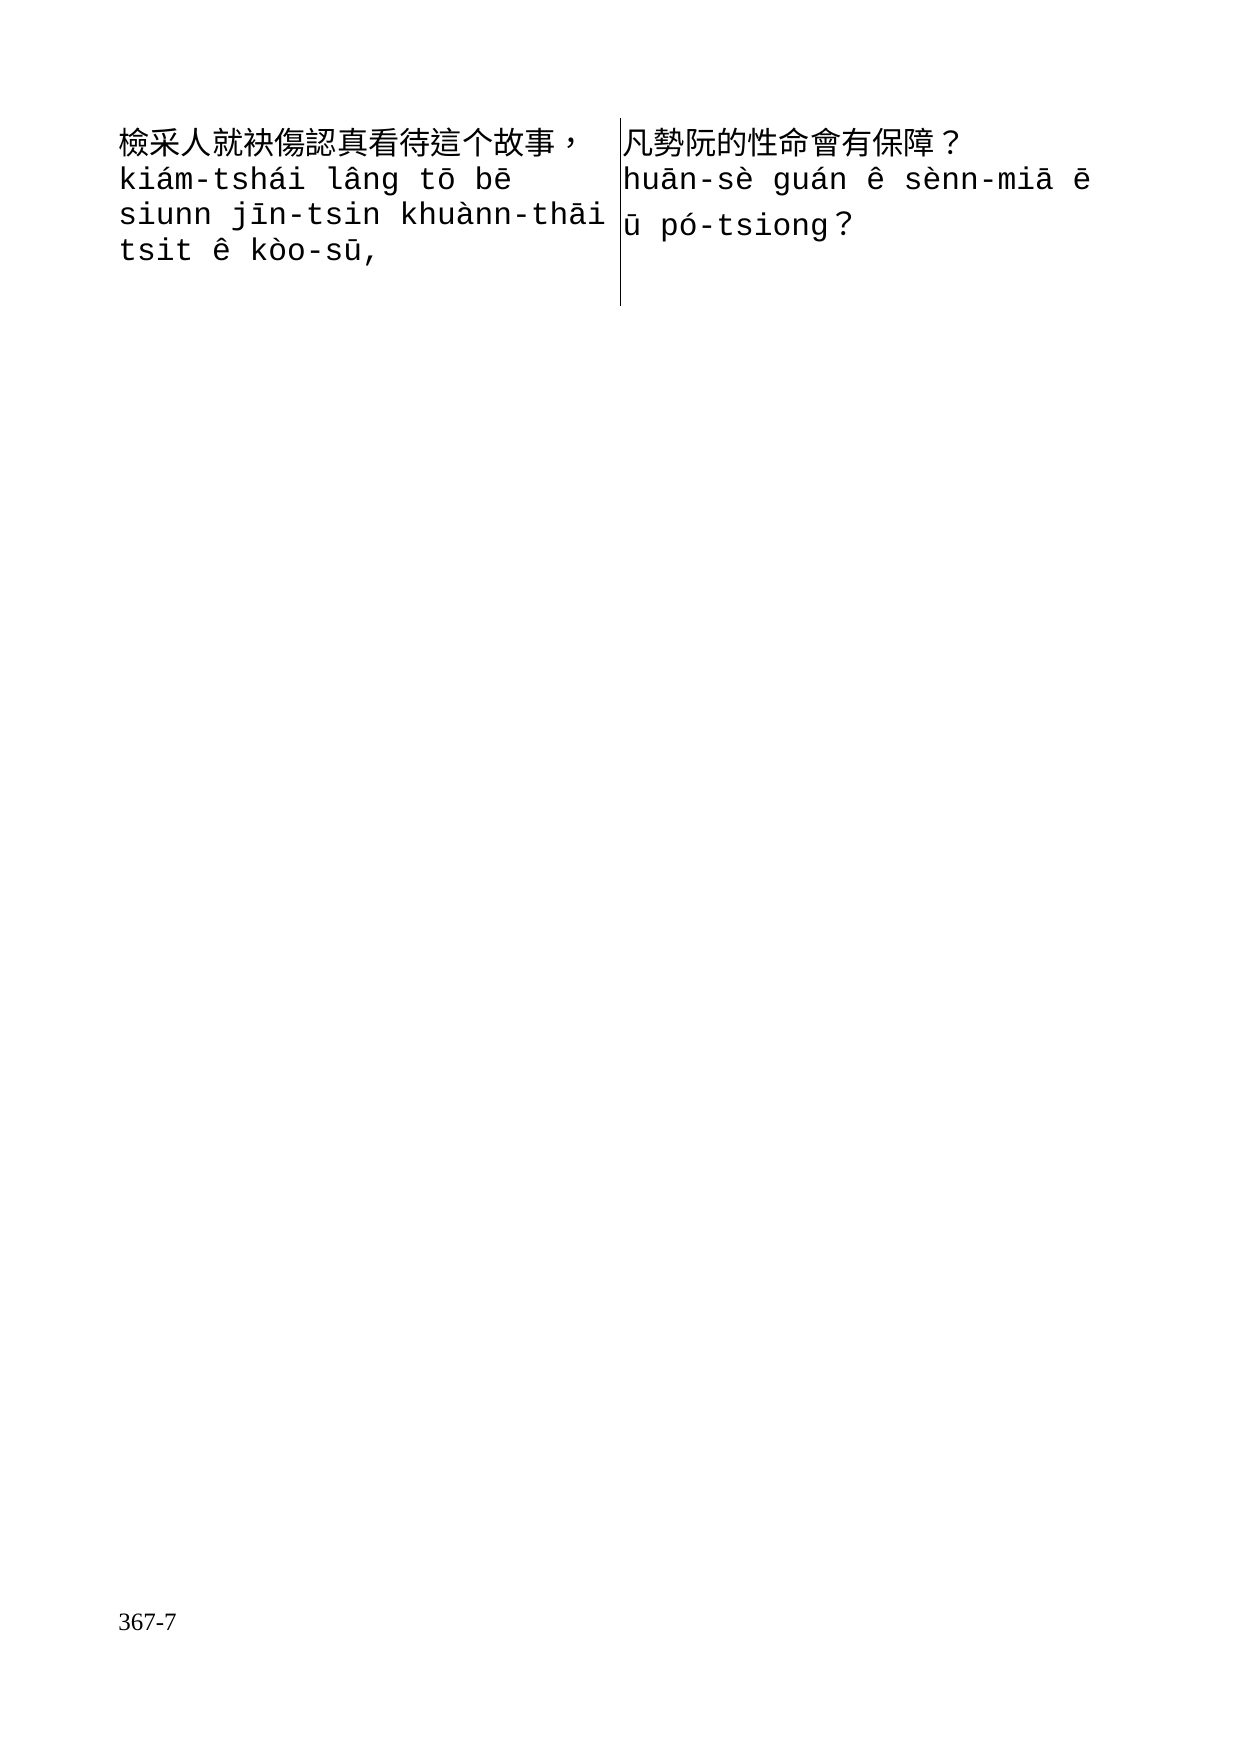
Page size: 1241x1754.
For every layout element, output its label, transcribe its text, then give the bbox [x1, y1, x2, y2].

text huān-sè guán ê sènn-miā ē ū pó-tsiong？ [622, 163, 1122, 244]
text 檢采人就袂傷認真看待這个故事， [118, 118, 618, 163]
text kiám-tshái lâng tō bē siunn jīn-tsin khuànn-thāi tsit ê kòo-sū, [118, 163, 618, 269]
text 凡勢阮的性命會有保障？ [622, 118, 1122, 163]
